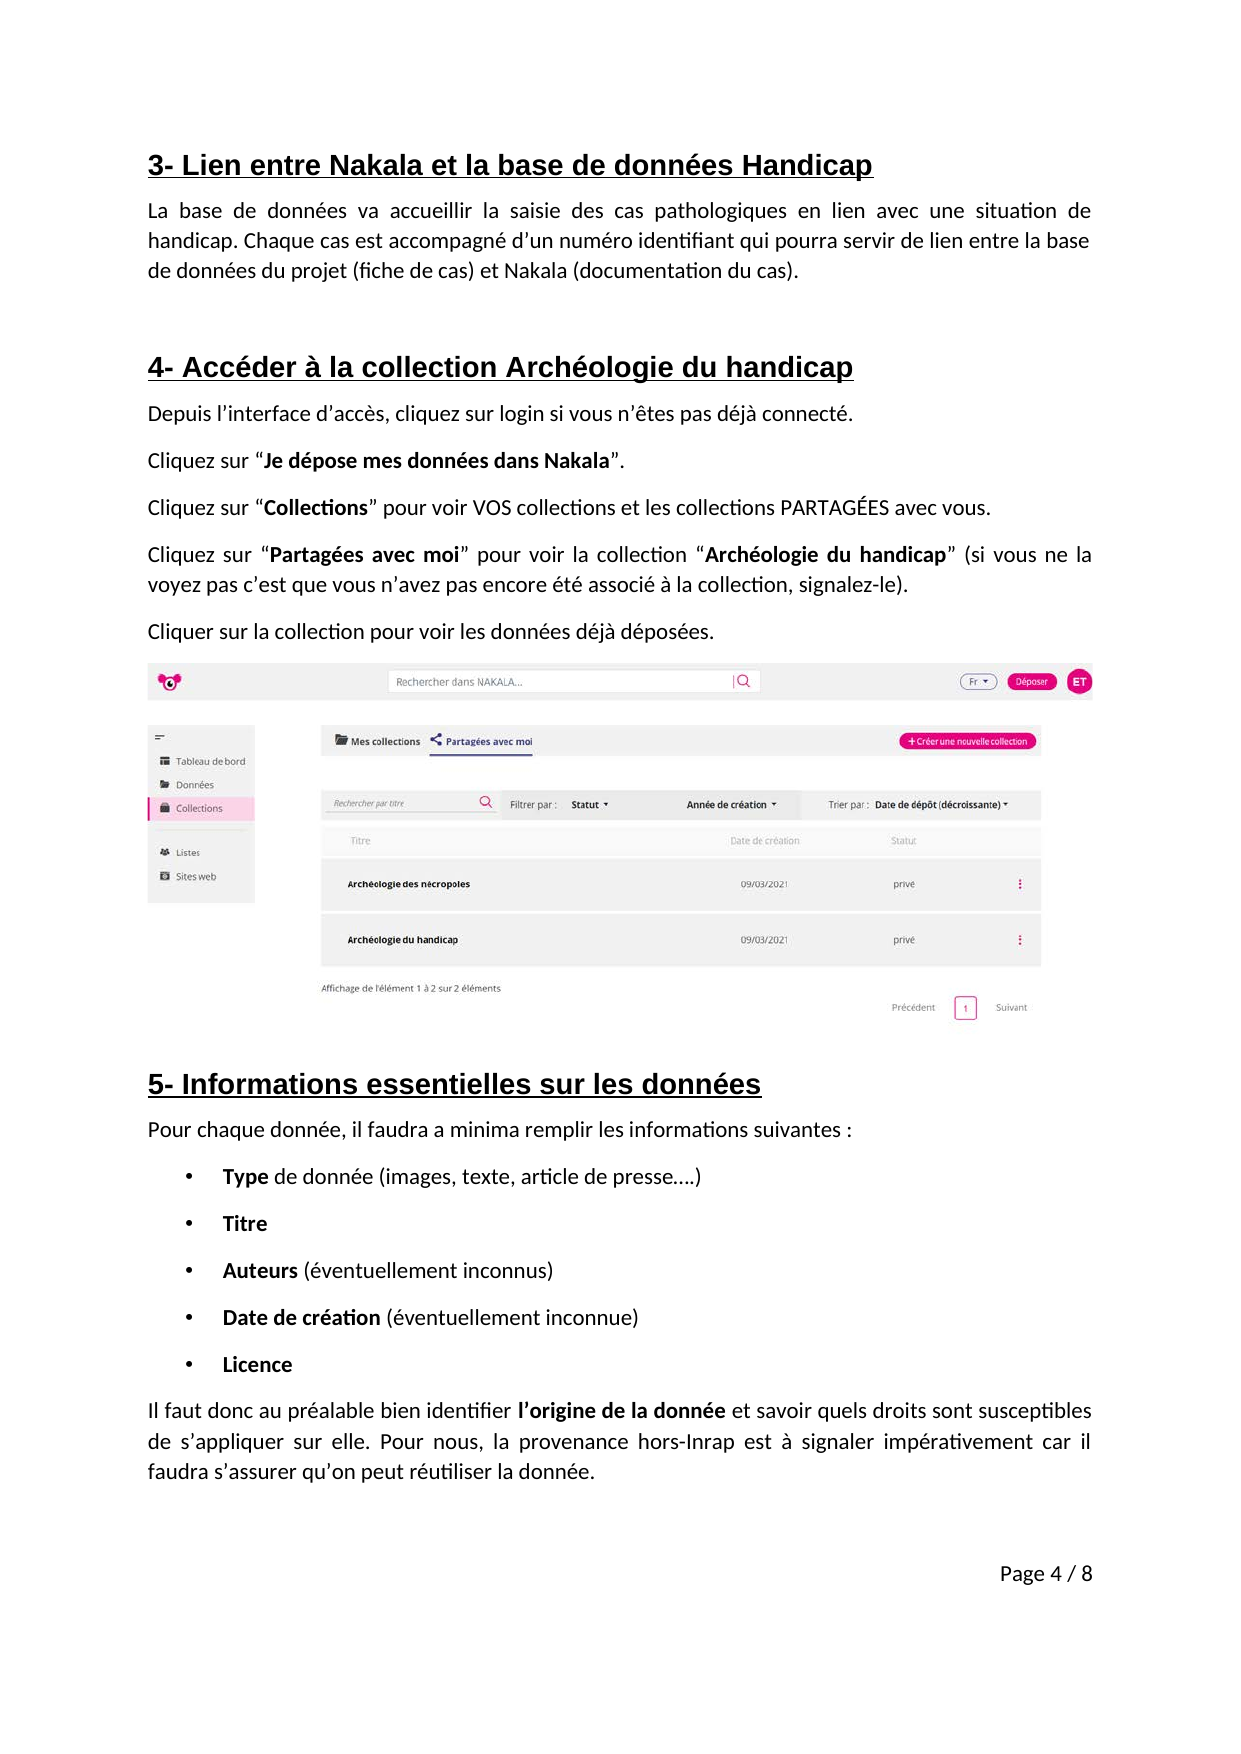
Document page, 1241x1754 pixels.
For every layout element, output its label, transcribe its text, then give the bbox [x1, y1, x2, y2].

list Titre [185, 1209, 1093, 1237]
text Cliquez sur “Partagées avec moi” pour voir la collection “Archéologie du handicap” (si vous ne la voyez pas c’est que vous n’avez pas encore été associé à la collection, signalez-le). [148, 540, 1093, 598]
text Il faut donc au préalable bien identifier l’origine de la donnée et savoir quels droits sont susceptibles de s’appliquer sur elle. Pour nous, la provenance hors-Inrap est à signaler impérativement car il faudra s’assurer qu’on peut réutiliser la donnée. [148, 1397, 1093, 1485]
text Cliquez sur “Collections” pour voir VOS collections et les collections PARTAGÉES avec vous. [148, 493, 1093, 521]
picture [147, 663, 1093, 1046]
list Auteurs (éventuellement inconnus) [185, 1256, 1093, 1284]
text Pour chaque donnée, il faudra a minima remplir les informations suivantes : [148, 1115, 1093, 1143]
text Cliquez sur “Je dépose mes données dans Nakala”. [148, 446, 1093, 474]
list Date de création (éventuellement inconnue) [185, 1303, 1093, 1331]
text Depuis l’interface d’accès, cliquez sur login si vous n’êtes pas déjà connecté. [148, 399, 1093, 427]
subtitle 3- Lien entre Nakala et la base de données Handicap [148, 148, 1093, 181]
subtitle 4- Accéder à la collection Archéologie du handicap [148, 350, 1093, 384]
text La base de données va accueillir la saisie des cas pathologiques en lien avec une situation de handicap. Chaque cas est accompagné d’un numéro identifiant qui pourra servir de lien entre la base de données du projet (fiche de cas) et Nakala (documentation du cas). [148, 196, 1093, 285]
text Cliquer sur la collection pour voir les données déjà déposées. [148, 617, 1093, 645]
list Type de donnée (images, texte, article de presse….) [185, 1162, 1093, 1190]
subtitle 5- Informations essentielles sur les données [148, 1046, 1093, 1100]
list Licence [185, 1350, 1093, 1378]
